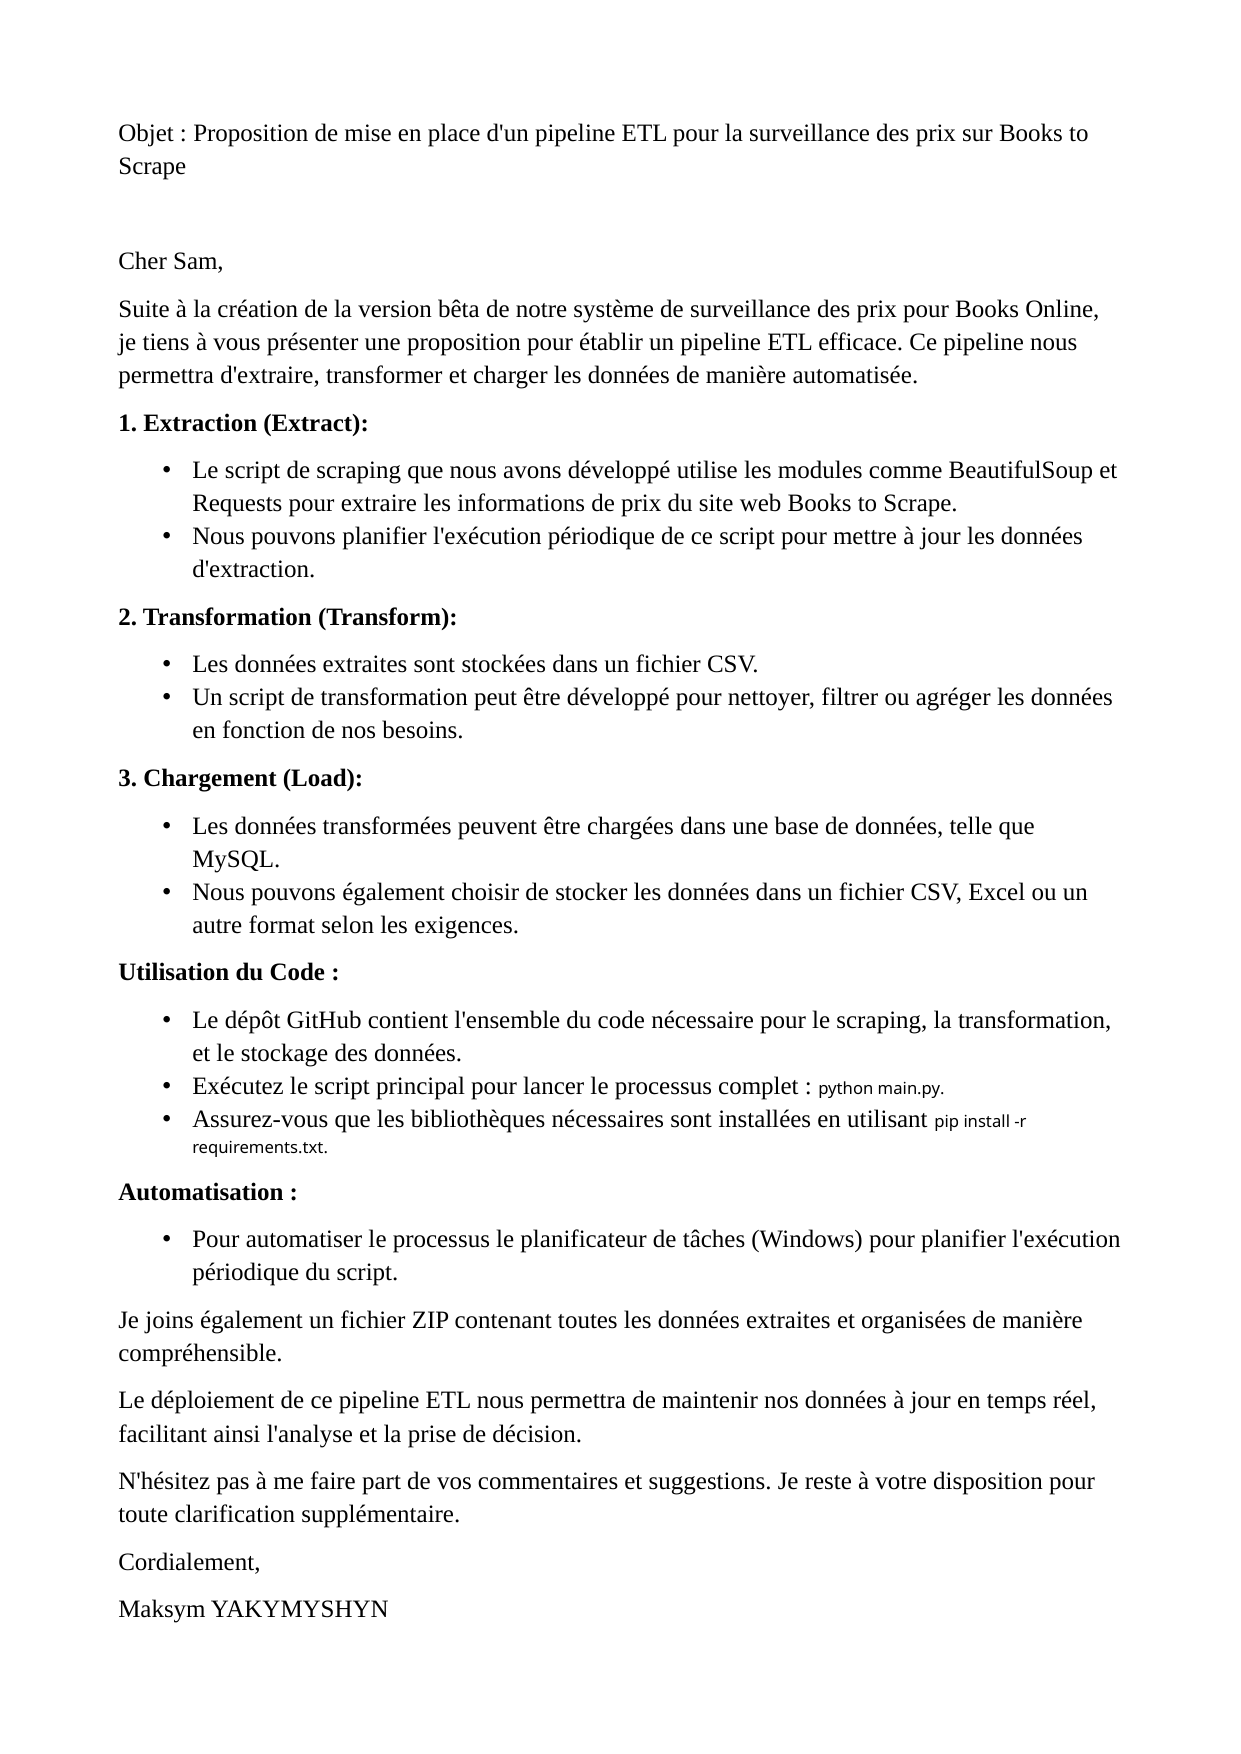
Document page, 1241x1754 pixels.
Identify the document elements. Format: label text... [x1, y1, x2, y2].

list Les données extraites sont stockées dans un fichier CSV. [162, 649, 1122, 678]
text Objet : Proposition de mise en place d'un pipeline ETL pour la surveillance des prix sur Books to Scrape [118, 118, 1122, 180]
text Le déploiement de ce pipeline ETL nous permettra de maintenir nos données à jour en temps réel, facilitant ainsi l'analyse et la prise de décision. [118, 1386, 1122, 1447]
list Nous pouvons également choisir de stocker les données dans un fichier CSV, Excel ou un autre format selon les exigences. [162, 877, 1122, 938]
list Assurez-vous que les bibliothèques nécessaires sont installées en utilisant pip install -r requirements.txt. [162, 1104, 1122, 1159]
text Cordialement, [118, 1547, 1122, 1576]
list Les données transformées peuvent être chargées dans une base de données, telle que MySQL. [162, 811, 1122, 872]
text Cher Sam, [118, 246, 1122, 275]
text N'hésitez pas à me faire part de vos commentaires et suggestions. Je reste à votre disposition pour toute clarification supplémentaire. [118, 1466, 1122, 1528]
list Exécutez le script principal pour lancer le processus complet : python main.py. [162, 1071, 1122, 1100]
list Un script de transformation peut être développé pour nettoyer, filtrer ou agréger les données en fonction de nos besoins. [162, 682, 1122, 744]
text Utilisation du Code : [118, 957, 1122, 986]
list Nous pouvons planifier l'exécution périodique de ce script pour mettre à jour les données d'extraction. [162, 521, 1122, 583]
text Maksym YAKYMYSHYN [118, 1594, 1122, 1623]
text Automatisation : [118, 1177, 1122, 1206]
text Je joins également un fichier ZIP contenant toutes les données extraites et organisées de manière compréhensible. [118, 1305, 1122, 1367]
text 1. Extraction (Extract): [118, 408, 1122, 436]
text 2. Transformation (Transform): [118, 602, 1122, 631]
text Suite à la création de la version bêta de notre système de surveillance des prix pour Books Online, je tiens à vous présenter une proposition pour établir un pipeline ETL efficace. Ce pipeline nous permettra d'extraire, transformer et charger les données de manière automatisée. [118, 294, 1122, 389]
list Le dépôt GitHub contient l'ensemble du code nécessaire pour le scraping, la transformation, et le stockage des données. [162, 1005, 1122, 1067]
text 3. Chargement (Load): [118, 763, 1122, 792]
list Pour automatiser le processus le planificateur de tâches (Windows) pour planifier l'exécution périodique du script. [162, 1224, 1122, 1286]
list Le script de scraping que nous avons développé utilise les modules comme BeautifulSoup et Requests pour extraire les informations de prix du site web Books to Scrape. [162, 455, 1122, 517]
